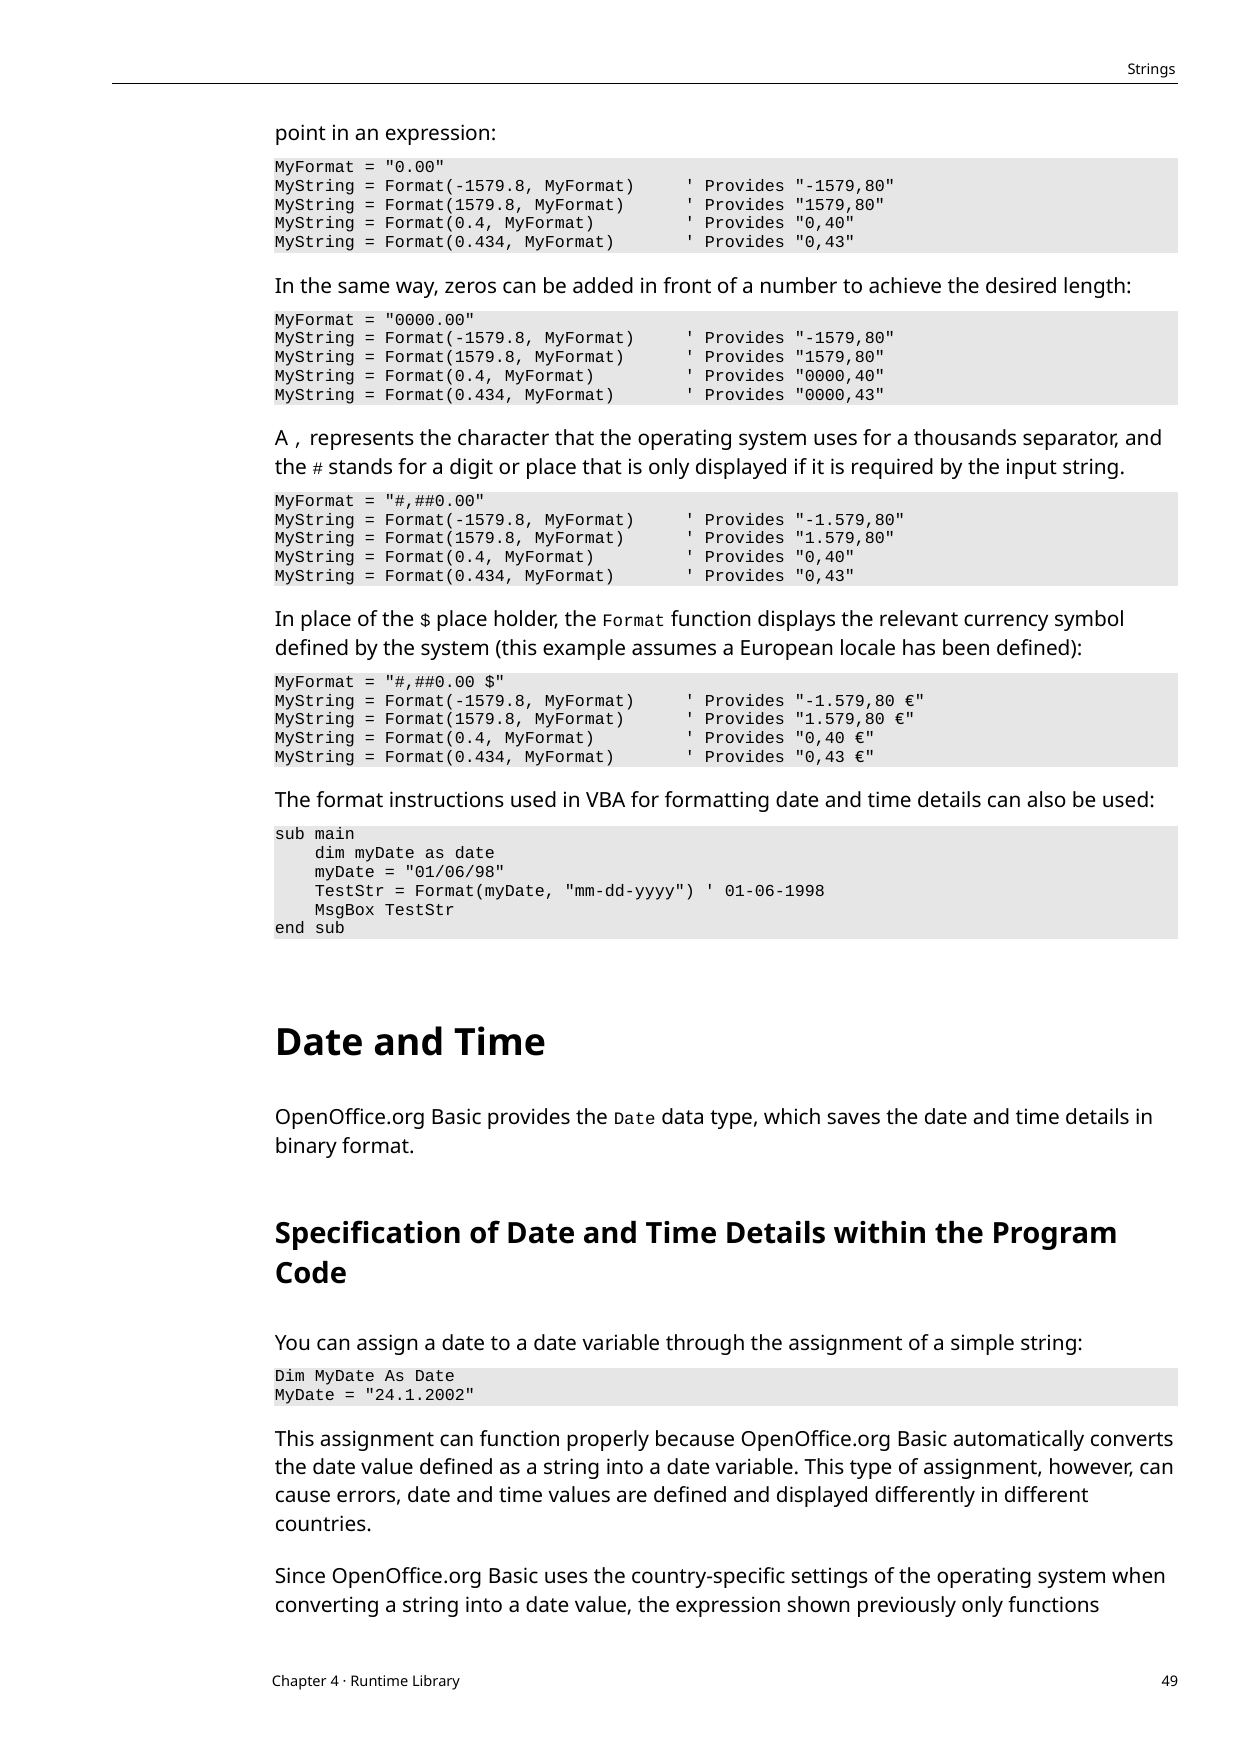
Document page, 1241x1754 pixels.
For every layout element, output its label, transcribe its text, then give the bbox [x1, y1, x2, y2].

text The format instructions used in VBA for formatting date and time details can also be used: [274, 785, 1178, 814]
text MyFormat = "0.00" MyString = Format(-1579.8, MyFormat) ' Provides "-1579,80" MyString = Format(1579.8, MyFormat) ' Provides "1579,80" MyString = Format(0.4, MyFormat) ' Provides "0,40" MyString = Format(0.434, MyFormat) ' Provides "0,43" [274, 158, 1178, 253]
subtitle Specification of Date and Time Details within the Program Code [274, 1213, 1178, 1292]
text sub main dim myDate as date myDate = "01/06/98" TestStr = Format(myDate, "mm-dd-yyyy") ' 01-06-1998 MsgBox TestStr end sub [274, 826, 1178, 939]
subtitle Date and Time [274, 1016, 1178, 1067]
text point in an expression: [274, 118, 1178, 147]
text You can assign a date to a date variable through the assignment of a simple string: [274, 1328, 1178, 1356]
text A , represents the character that the operating system uses for a thousands separator, and the # stands for a digit or place that is only displayed if it is required by the input string. [274, 423, 1178, 480]
text Dim MyDate As Date MyDate = "24.1.2002" [274, 1368, 1178, 1406]
text MyFormat = "#,##0.00" MyString = Format(-1579.8, MyFormat) ' Provides "-1.579,80" MyString = Format(1579.8, MyFormat) ' Provides "1.579,80" MyString = Format(0.4, MyFormat) ' Provides "0,40" MyString = Format(0.434, MyFormat) ' Provides "0,43" [274, 492, 1178, 586]
text MyFormat = "0000.00" MyString = Format(-1579.8, MyFormat) ' Provides "-1579,80" MyString = Format(1579.8, MyFormat) ' Provides "1579,80" MyString = Format(0.4, MyFormat) ' Provides "0000,40" MyString = Format(0.434, MyFormat) ' Provides "0000,43" [274, 311, 1178, 405]
text MyFormat = "#,##0.00 $" MyString = Format(-1579.8, MyFormat) ' Provides "-1.579,80 €" MyString = Format(1579.8, MyFormat) ' Provides "1.579,80 €" MyString = Format(0.4, MyFormat) ' Provides "0,40 €" MyString = Format(0.434, MyFormat) ' Provides "0,43 €" [274, 673, 1178, 767]
text OpenOffice.org Basic provides the Date data type, which saves the date and time details in binary format. [274, 1102, 1178, 1159]
text In the same way, zeros can be added in front of a number to achieve the desired length: [274, 271, 1178, 299]
text In place of the $ place holder, the Format function displays the relevant currency symbol defined by the system (this example assumes a European locale has been defined): [274, 604, 1178, 661]
text Since OpenOffice.org Basic uses the country-specific settings of the operating system when converting a string into a date value, the expression shown previously only functions [274, 1561, 1178, 1618]
text This assignment can function properly because OpenOffice.org Basic automatically converts the date value defined as a string into a date variable. This type of assignment, however, can cause errors, date and time values are defined and displayed differently in different countries. [274, 1424, 1178, 1537]
